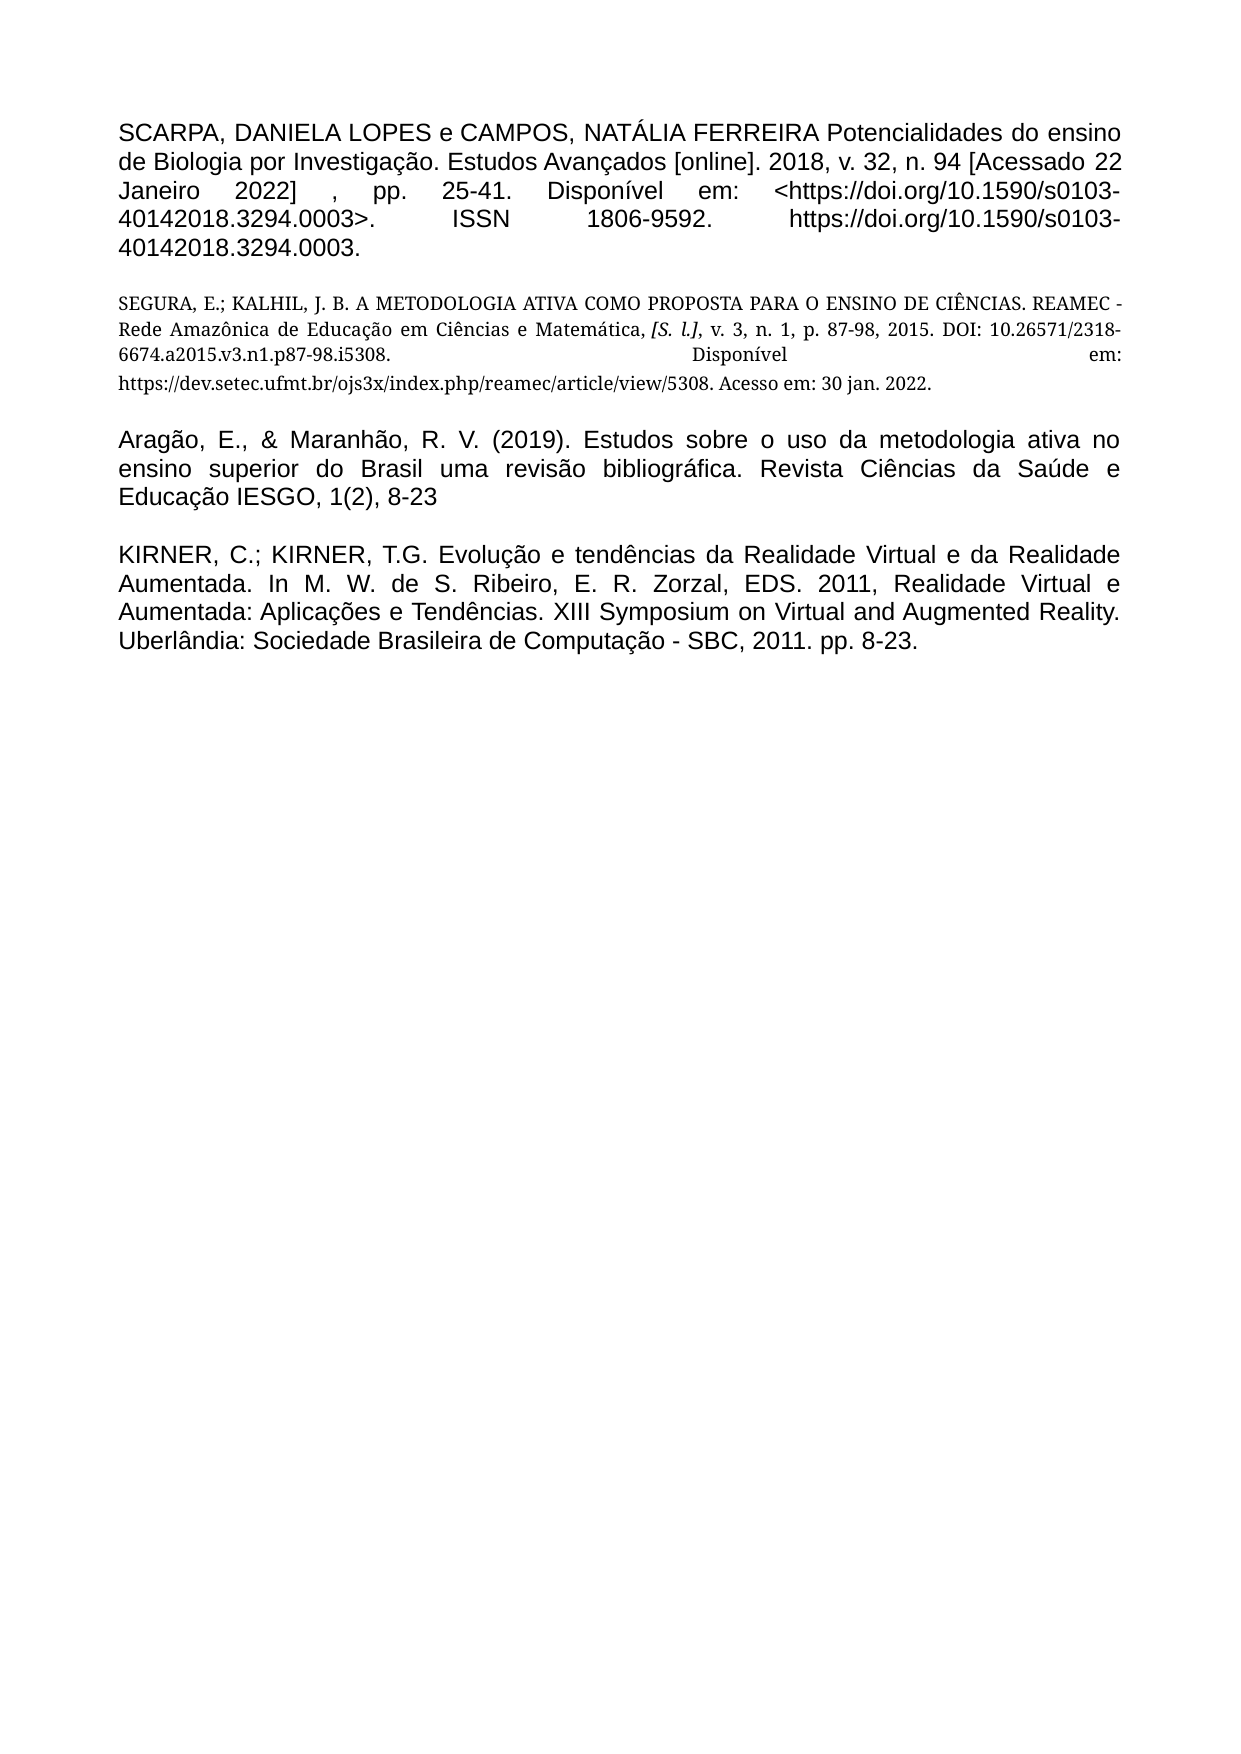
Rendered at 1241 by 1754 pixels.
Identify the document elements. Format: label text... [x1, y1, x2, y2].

text Aragão, E., & Maranhão, R. V. (2019). Estudos sobre o uso da metodologia ativa no ensino superior do Brasil uma revisão bibliográfica. Revista Ciências da Saúde e Educação IESGO, 1(2), 8-23 [118, 425, 1122, 511]
text KIRNER, C.; KIRNER, T.G. Evolução e tendências da Realidade Virtual e da Realidade Aumentada. In M. W. de S. Ribeiro, E. R. Zorzal, EDS. 2011, Realidade Virtual e Aumentada: Aplicações e Tendências. XIII Symposium on Virtual and Augmented Reality. Uberlândia: Sociedade Brasileira de Computação - SBC, 2011. pp. 8-23. [118, 540, 1122, 655]
text SEGURA, E.; KALHIL, J. B. A METODOLOGIA ATIVA COMO PROPOSTA PARA O ENSINO DE CIÊNCIAS. REAMEC - Rede Amazônica de Educação em Ciências e Matemática, [S. l.], v. 3, n. 1, p. 87-98, 2015. DOI: 10.26571/2318-6674.a2015.v3.n1.p87-98.i5308. Disponível em: https://dev.setec.ufmt.br/ojs3x/index.php/reamec/article/view/5308. Acesso em: 30 jan. 2022. [118, 291, 1122, 396]
text SCARPA, DANIELA LOPES e CAMPOS, NATÁLIA FERREIRA Potencialidades do ensino de Biologia por Investigação. Estudos Avançados [online]. 2018, v. 32, n. 94 [Acessado 22 Janeiro 2022] , pp. 25-41. Disponível em: <https://doi.org/10.1590/s0103-40142018.3294.0003>. ISSN 1806-9592. https://doi.org/10.1590/s0103-40142018.3294.0003. [118, 118, 1122, 262]
